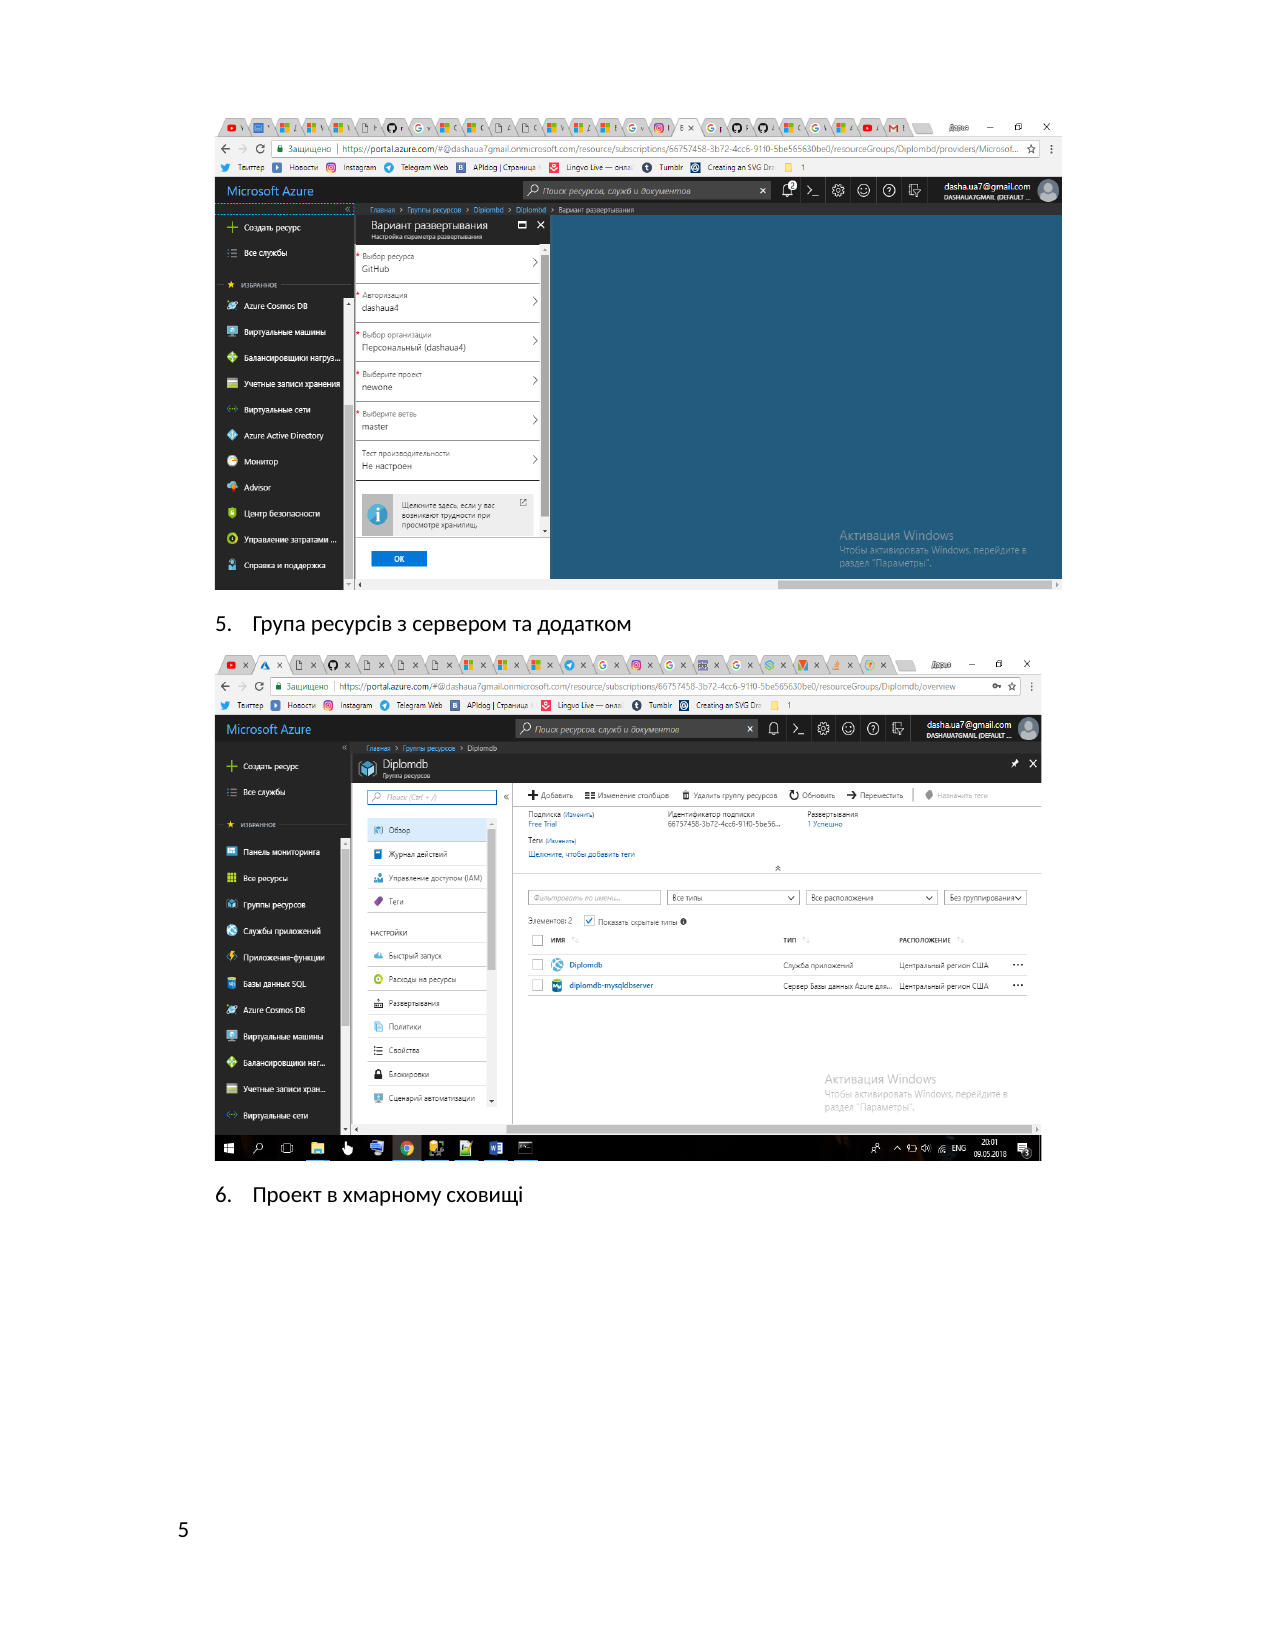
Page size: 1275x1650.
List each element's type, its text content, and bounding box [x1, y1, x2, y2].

list Проект в хмарному сховищі [215, 1180, 1186, 1208]
picture [214, 118, 1062, 590]
list Група ресурсів з сервером та додатком [215, 609, 1186, 637]
picture [214, 655, 1042, 1161]
